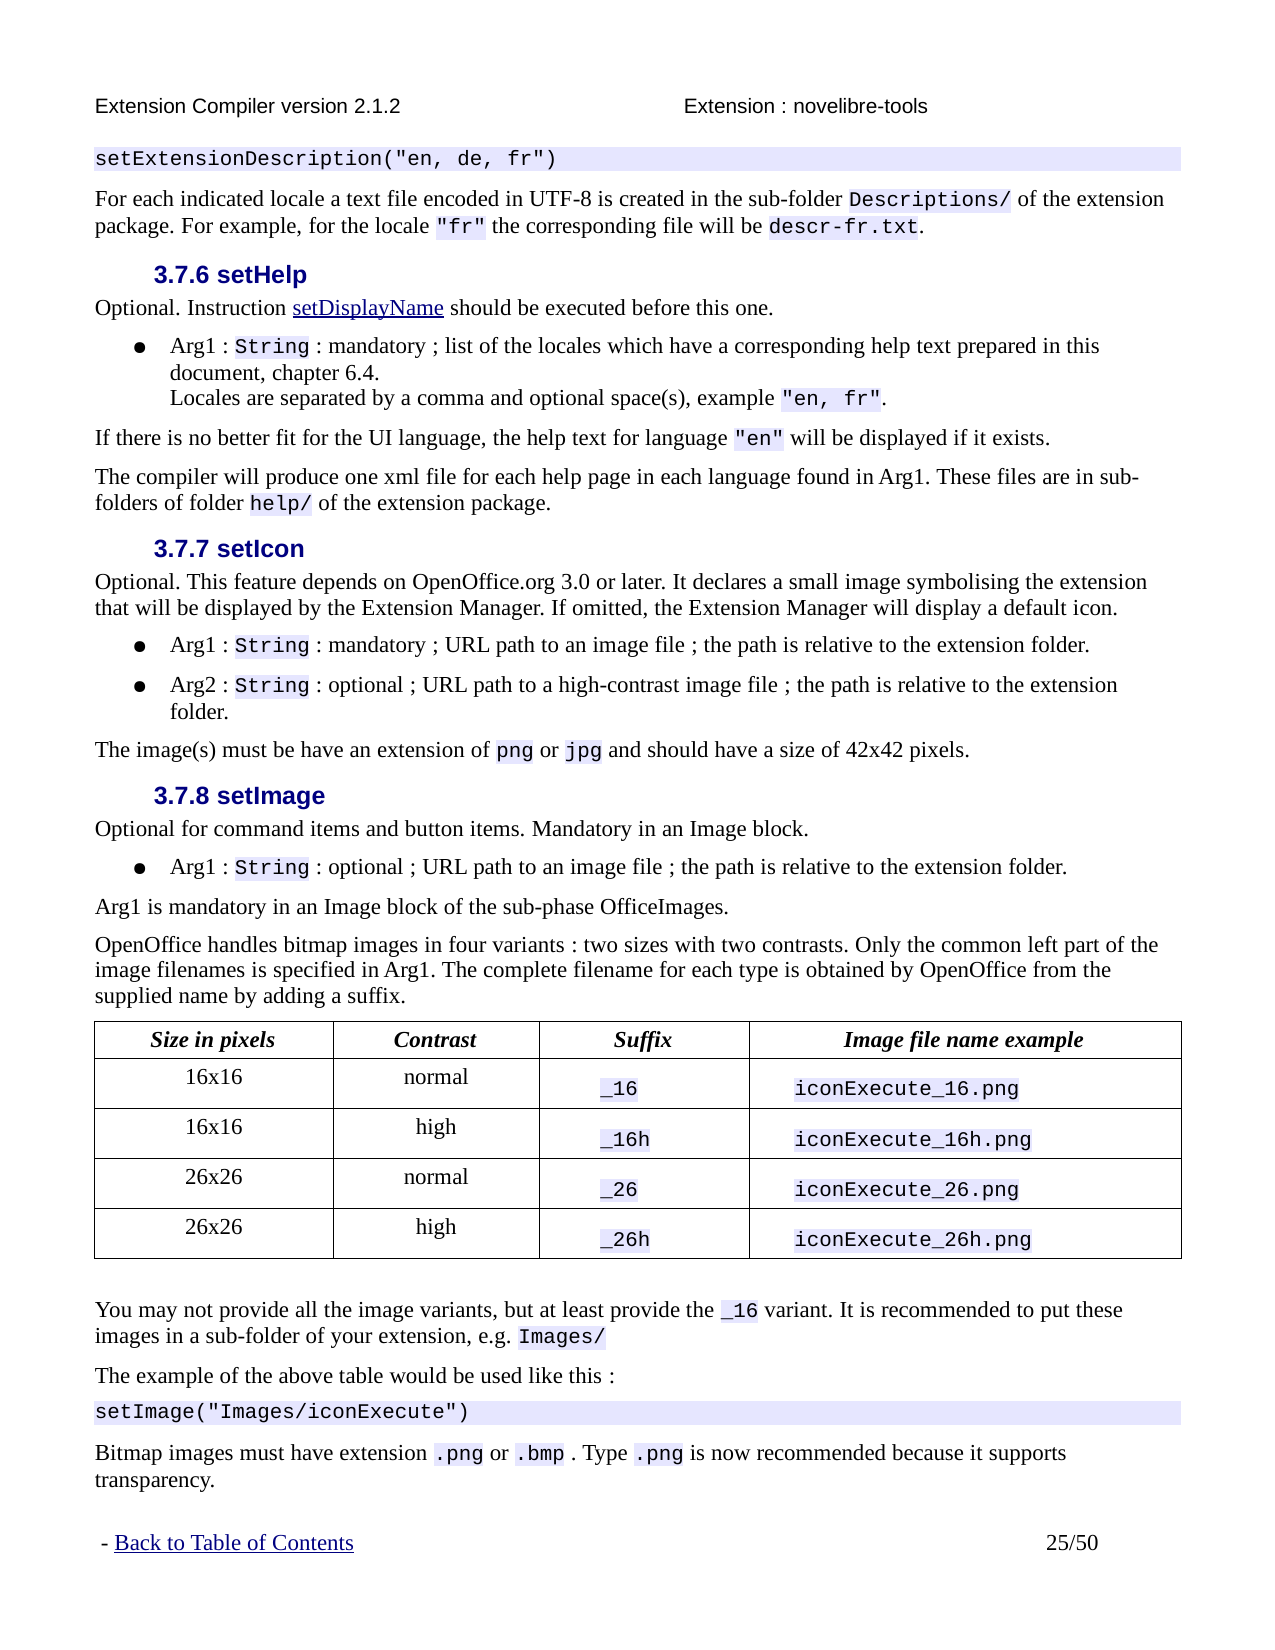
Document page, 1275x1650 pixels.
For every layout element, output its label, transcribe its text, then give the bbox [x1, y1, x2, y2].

table_cell iconExecute_26.png [750, 1159, 1181, 1208]
text OpenOffice handles bitmap images in four variants : two sizes with two contrasts. Only the common left part of the image filenames is specified in Arg1. The complete filename for each type is obtained by OpenOffice from the supplied name by adding a suffix. [94, 932, 1181, 1008]
table_header Suffix [540, 1022, 749, 1058]
table_cell high [334, 1209, 539, 1258]
list Arg1 : String : optional ; URL path to an image file ; the path is relative to the extension folder. [132, 854, 1181, 881]
table_header Contrast [334, 1022, 539, 1058]
table_cell _16 [540, 1059, 749, 1108]
table_cell normal [334, 1159, 539, 1208]
text You may not provide all the image variants, but at least provide the _16 variant. It is recommended to put these images in a sub-folder of your extension, e.g. Images/ [94, 1296, 1181, 1350]
list Arg1 : String : mandatory ; list of the locales which have a corresponding help text prepared in this document, chapter 6.4. Locales are separated by a comma and optional space(s), example "en, fr". [132, 332, 1181, 412]
table_cell 16x16 [95, 1059, 333, 1108]
table_header Image file name example [750, 1022, 1181, 1058]
subtitle setImage [153, 782, 1181, 810]
table_cell 16x16 [95, 1109, 333, 1158]
table_cell _26h [540, 1209, 749, 1258]
table_cell iconExecute_26h.png [750, 1209, 1181, 1258]
table_header Size in pixels [95, 1022, 333, 1058]
table_cell 26x26 [95, 1209, 333, 1258]
table_cell high [334, 1109, 539, 1158]
text setImage("Images/iconExecute") [94, 1401, 1181, 1425]
text If there is no better fit for the UI language, the help text for language "en" will be displayed if it exists. [94, 424, 1181, 451]
text Optional. Instruction setDisplayName should be executed before this one. [94, 294, 1181, 320]
table_cell 26x26 [95, 1159, 333, 1208]
text The image(s) must be have an extension of png or jpg and should have a size of 42x42 pixels. [94, 737, 1181, 764]
table_cell iconExecute_16.png [750, 1059, 1181, 1108]
text setExtensionDescription("en, de, fr") [94, 147, 1181, 171]
subtitle setHelp [153, 261, 1181, 288]
table_cell _16h [540, 1109, 749, 1158]
text Bitmap images must have extension .png or .bmp . Type .png is now recommended because it supports transparency. [94, 1439, 1181, 1492]
list Arg1 : String : mandatory ; URL path to an image file ; the path is relative to the extension folder. [132, 632, 1181, 659]
subtitle setIcon [153, 535, 1181, 563]
text Optional for command items and button items. Mandatory in an Image block. [94, 816, 1181, 842]
list Arg2 : String : optional ; URL path to a high-contrast image file ; the path is relative to the extension folder. [132, 672, 1181, 724]
table_cell normal [334, 1059, 539, 1108]
text For each indicated locale a text file encoded in UTF-8 is created in the sub-folder Descriptions/ of the extension package. For example, for the locale "fr" the corresponding file will be descr-fr.txt. [94, 186, 1181, 240]
table_cell _26 [540, 1159, 749, 1208]
text Arg1 is mandatory in an Image block of the sub-phase OfficeImages. [94, 894, 1181, 919]
table_cell iconExecute_16h.png [750, 1109, 1181, 1158]
text The example of the above table would be used like this : [94, 1363, 1181, 1388]
text The compiler will produce one xml file for each help page in each language found in Arg1. These files are in sub-folders of folder help/ of the extension package. [94, 464, 1181, 516]
text Optional. This feature depends on OpenOffice.org 3.0 or later. It declares a small image symbolising the extension that will be displayed by the Extension Manager. If omitted, the Extension Manager will display a default icon. [94, 569, 1181, 620]
